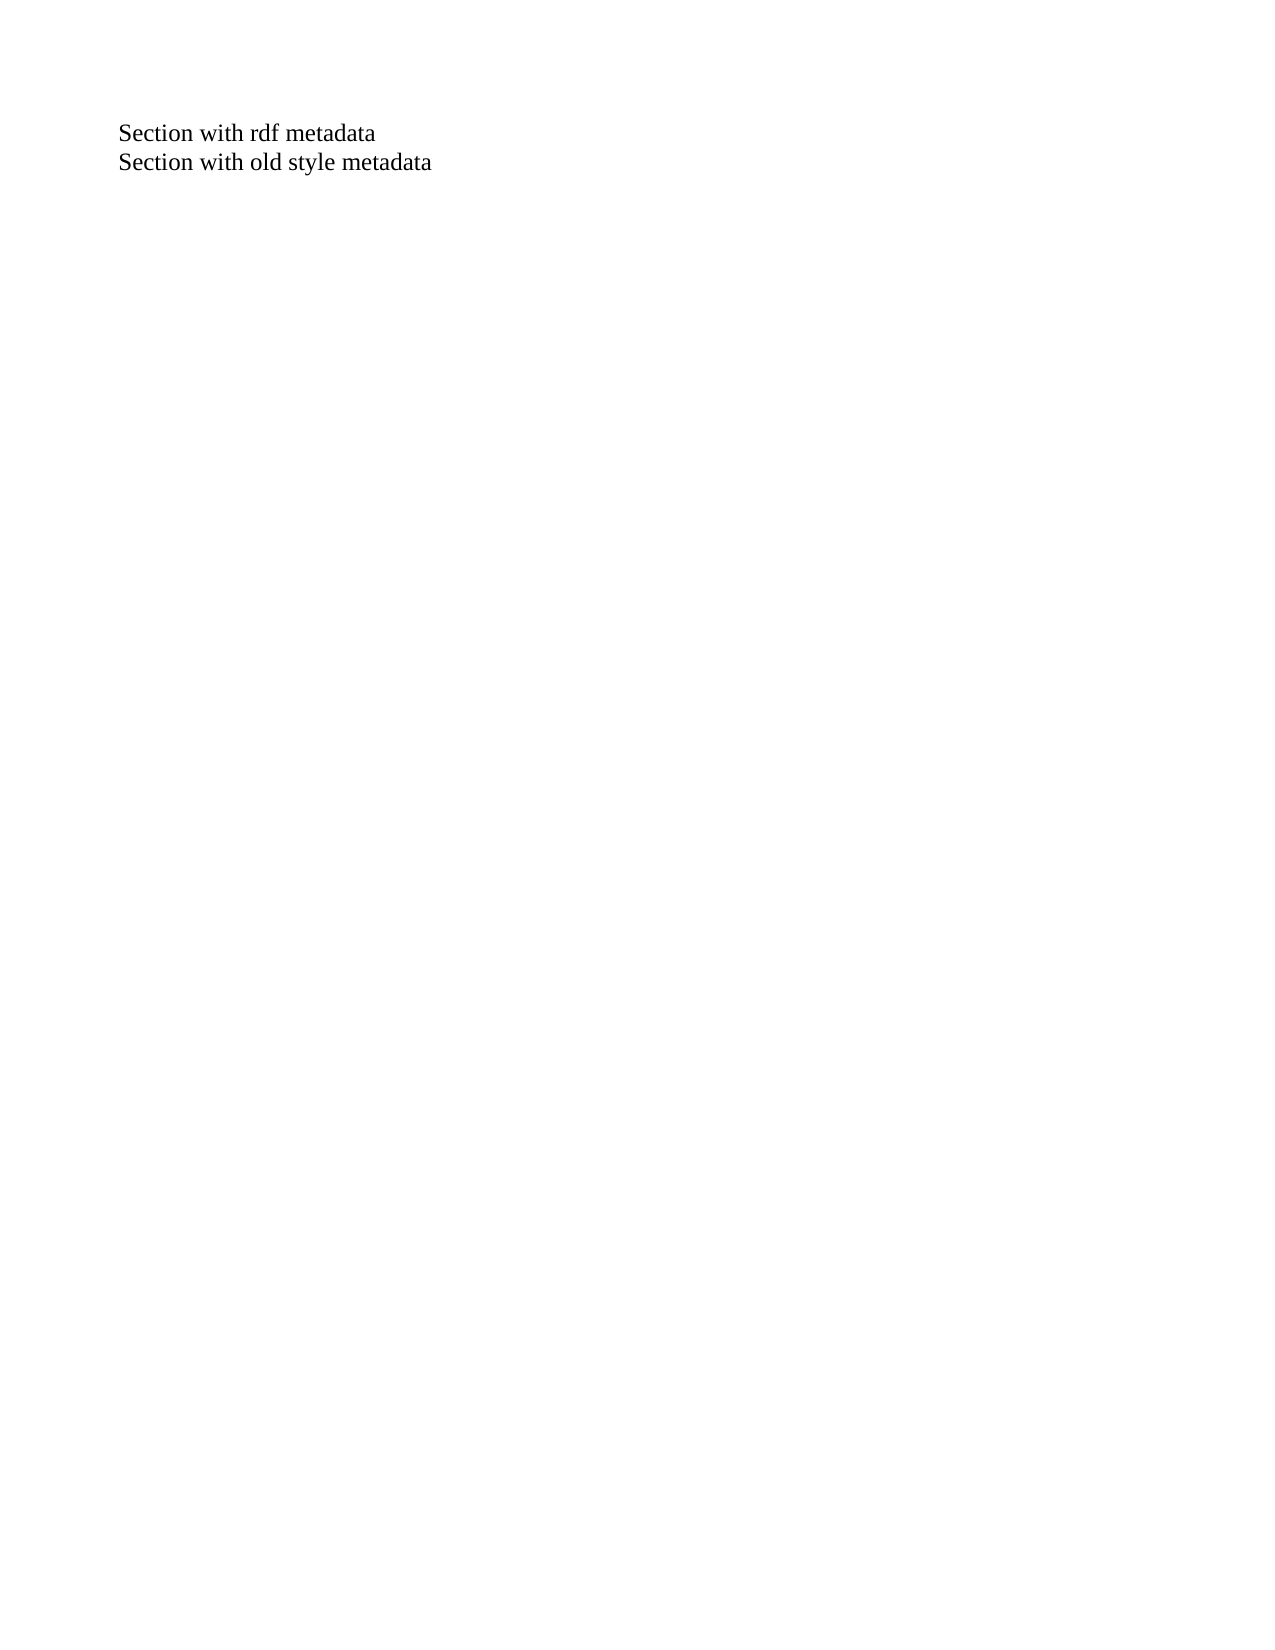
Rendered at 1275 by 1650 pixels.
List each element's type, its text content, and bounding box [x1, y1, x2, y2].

text Section with rdf metadata [118, 118, 1157, 147]
text Section with old style metadata [118, 147, 1157, 176]
